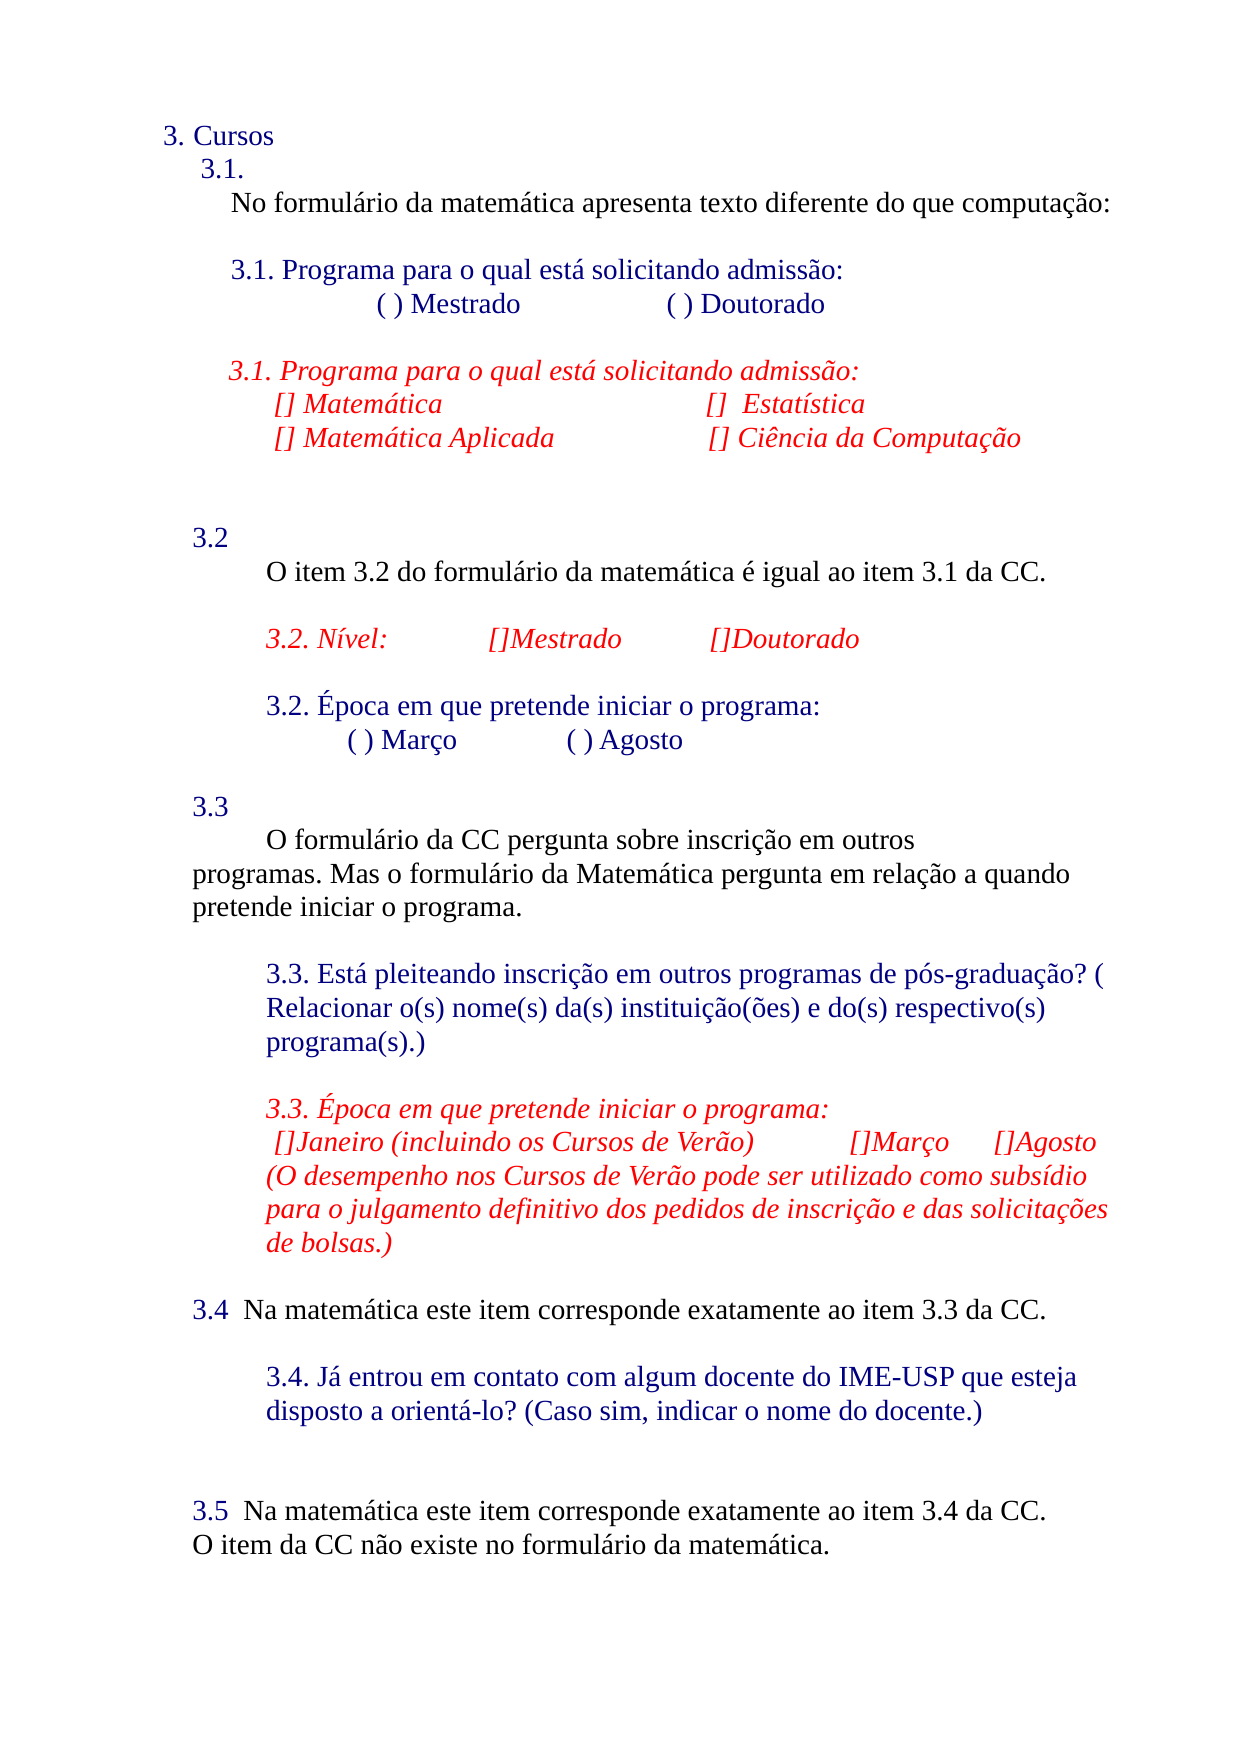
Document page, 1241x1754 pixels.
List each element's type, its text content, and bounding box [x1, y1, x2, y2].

text []Janeiro (incluindo os Cursos de Verão) []Março []Agosto [118, 1124, 1122, 1158]
text 3.3. Está pleiteando inscrição em outros programas de pós-graduação? ( Relacionar o(s) nome(s) da(s) instituição(ões) e do(s) respectivo(s) programa(s).) [118, 957, 1122, 1057]
list 3.1. Programa para o qual está solicitando admissão: [193, 252, 1122, 286]
text 3.4. Já entrou em contato com algum docente do IME-USP que esteja disposto a orientá-lo? (Caso sim, indicar o nome do docente.) [118, 1359, 1122, 1426]
text 3.2. Nível: []Mestrado []Doutorado [118, 621, 1122, 655]
text 3.3. Época em que pretende iniciar o programa: [118, 1091, 1122, 1124]
text O item da CC não existe no formulário da matemática. [118, 1527, 1122, 1560]
text 3.2. Época em que pretende iniciar o programa: [118, 688, 1122, 722]
text 3.4 Na matemática este item corresponde exatamente ao item 3.3 da CC. [118, 1292, 1122, 1326]
text 3.3 [118, 789, 1122, 822]
text [] Matemática Aplicada [] Ciência da Computação [118, 420, 1122, 453]
text [] Matemática [] Estatística [118, 386, 1122, 420]
text ( ) Março ( ) Agosto [118, 722, 1122, 755]
list ( ) Mestrado ( ) Doutorado [193, 286, 1122, 319]
text O item 3.2 do formulário da matemática é igual ao item 3.1 da CC. [118, 554, 1122, 588]
text 3.2 [118, 521, 1122, 554]
text (O desempenho nos Cursos de Verão pode ser utilizado como subsídio para o julgamento definitivo dos pedidos de inscrição e das solicitações de bolsas.) [118, 1158, 1122, 1258]
list No formulário da matemática apresenta texto diferente do que computação: [193, 185, 1122, 219]
text 3.5 Na matemática este item corresponde exatamente ao item 3.4 da CC. [118, 1493, 1122, 1527]
list Cursos [156, 118, 1122, 152]
text 3.1. Programa para o qual está solicitando admissão: [118, 353, 1122, 386]
text O formulário da CC pergunta sobre inscrição em outros programas. Mas o formulário da Matemática pergunta em relação a quando pretende iniciar o programa. [118, 822, 1122, 923]
